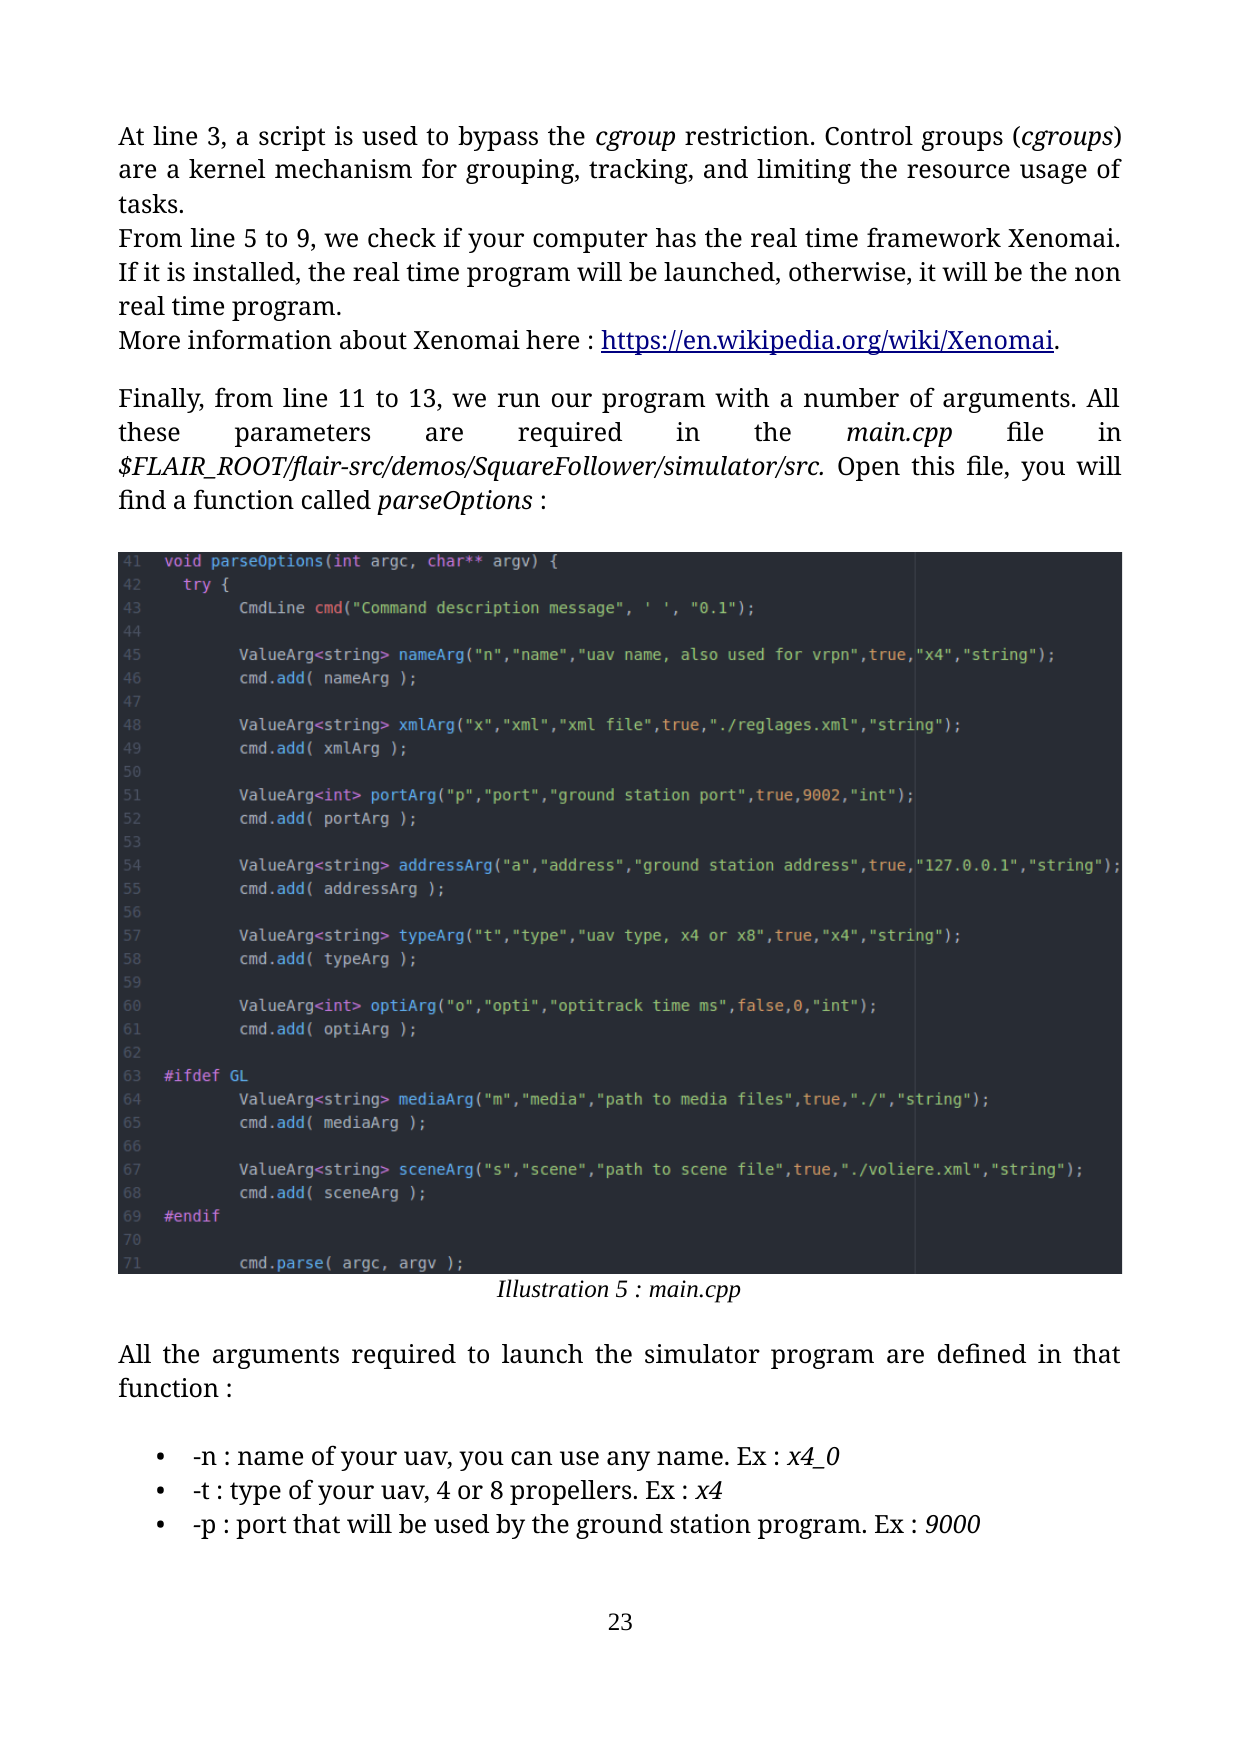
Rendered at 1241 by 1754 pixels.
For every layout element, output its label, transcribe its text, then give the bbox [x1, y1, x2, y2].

list -t : type of your uav, 4 or 8 propellers. Ex : x4 [156, 1473, 1122, 1507]
list -p : port that will be used by the ground station program. Ex : 9000 [156, 1507, 1122, 1541]
text All the arguments required to launch the simulator program are defined in that function : [118, 1337, 1122, 1405]
text At line 3, a script is used to bypass the cgroup restriction. Control groups (cgroups) are a kernel mechanism for grouping, tracking, and limiting the resource usage of tasks. [118, 118, 1122, 220]
text Finally, from line 11 to 13, we run our program with a number of arguments. All these parameters are required in the main.cpp file in $FLAIR_ROOT/flair-src/demos/SquareFollower/simulator/src. Open this file, you will find a function called parseOptions : [118, 380, 1122, 516]
text More information about Xenomai here : https://en.wikipedia.org/wiki/Xenomai. [118, 322, 1122, 357]
text From line 5 to 9, we check if your computer has the real time framework Xenomai. If it is installed, the real time program will be launched, otherwise, it will be the non real time program. [118, 220, 1122, 322]
list -n : name of your uav, you can use any name. Ex : x4_0 [156, 1439, 1122, 1473]
picture [118, 552, 1123, 1274]
text Illustration 5 : main.cpp [118, 1274, 1122, 1302]
